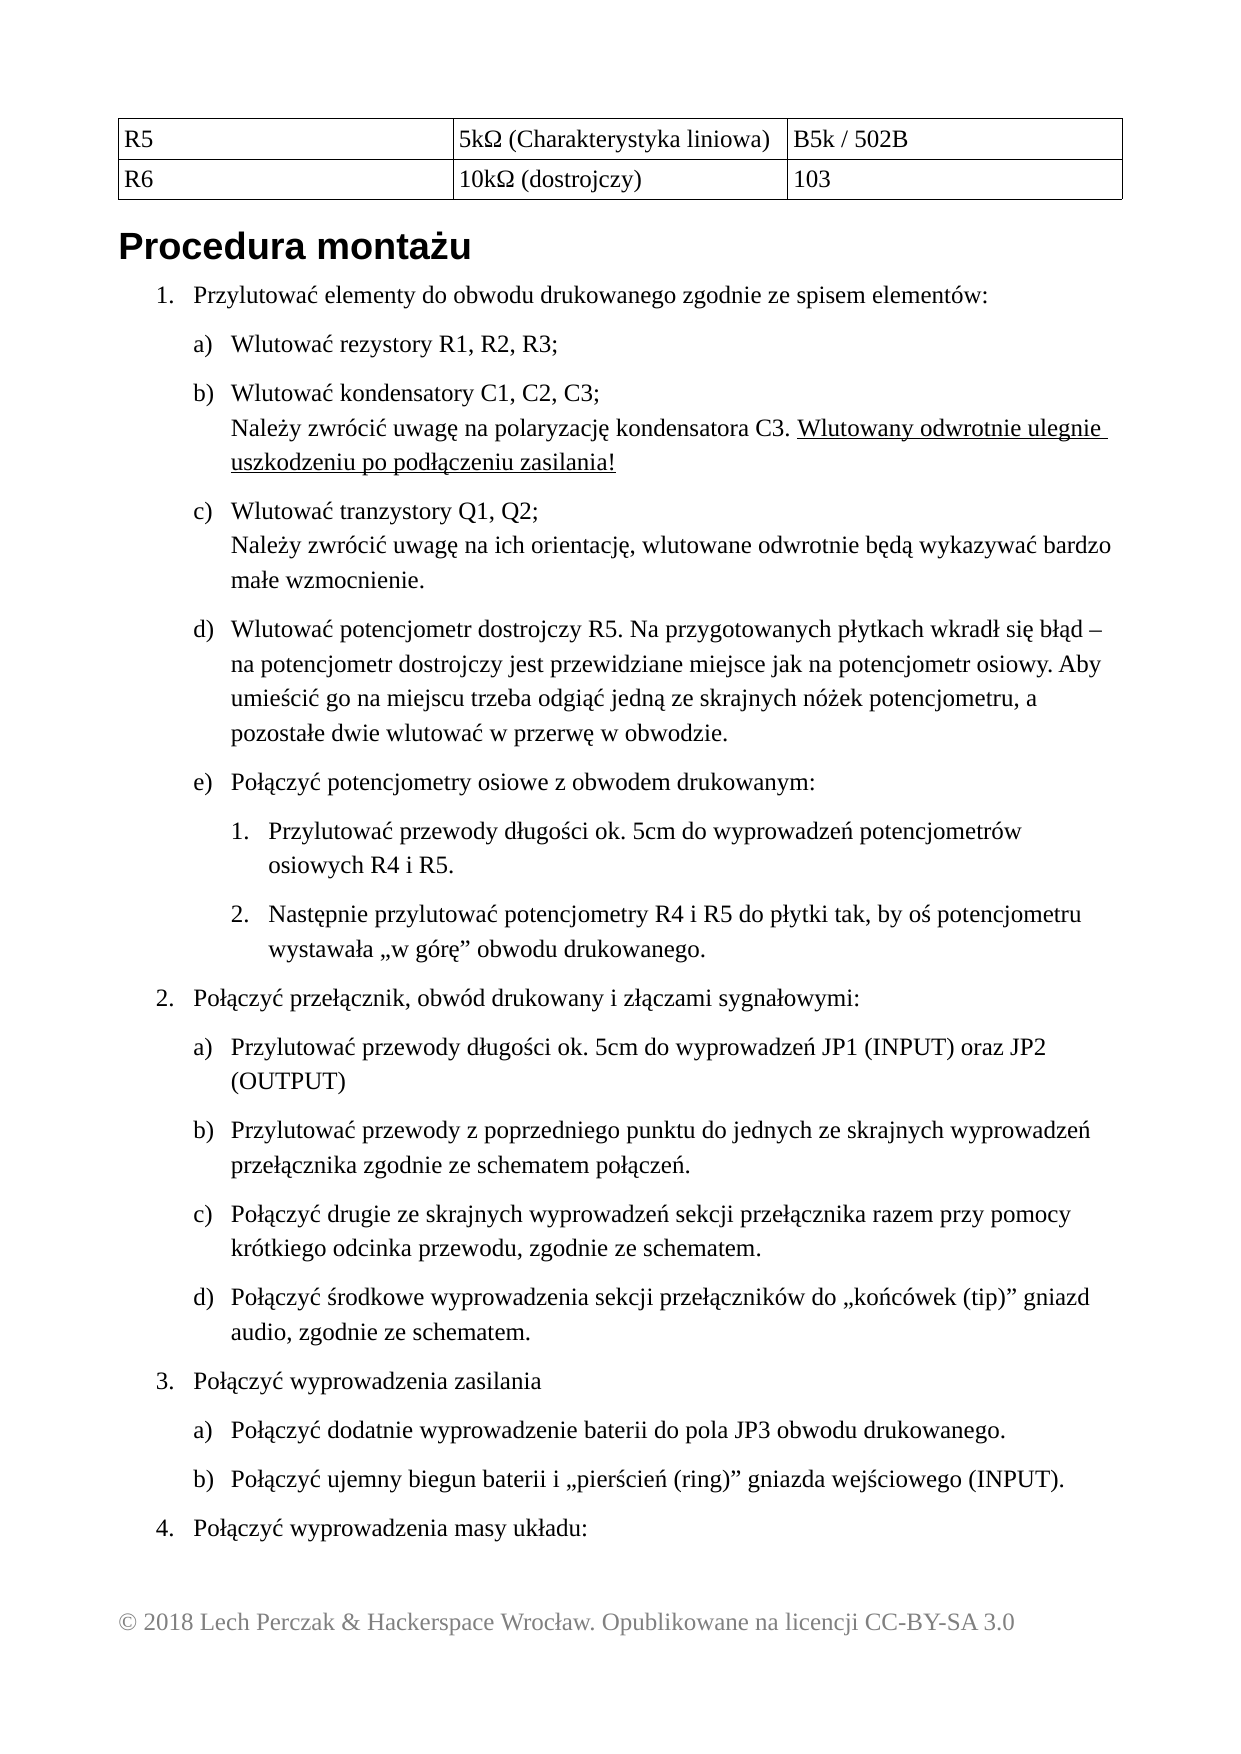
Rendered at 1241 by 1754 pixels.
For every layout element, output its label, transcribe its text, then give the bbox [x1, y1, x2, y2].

table_cell 103 [788, 160, 1122, 199]
list Przylutować przewody długości ok. 5cm do wyprowadzeń JP1 (INPUT) oraz JP2 (OUTPUT) [193, 1032, 1122, 1095]
table_cell 5kΩ (Charakterystyka liniowa) [454, 119, 787, 158]
table_cell R6 [119, 160, 453, 199]
list Połączyć ujemny biegun baterii i „pierścień (ring)” gniazda wejściowego (INPUT). [193, 1464, 1122, 1493]
list Przylutować przewody długości ok. 5cm do wyprowadzeń potencjometrów osiowych R4 i R5. [231, 816, 1122, 879]
list Połączyć środkowe wyprowadzenia sekcji przełączników do „końcówek (tip)” gniazd audio, zgodnie ze schematem. [193, 1282, 1122, 1346]
list Wlutować rezystory R1, R2, R3; [193, 329, 1122, 358]
list Połączyć drugie ze skrajnych wyprowadzeń sekcji przełącznika razem przy pomocy krótkiego odcinka przewodu, zgodnie ze schematem. [193, 1199, 1122, 1262]
table_cell B5k / 502B [788, 119, 1122, 158]
list Przylutować przewody z poprzedniego punktu do jednych ze skrajnych wyprowadzeń przełącznika zgodnie ze schematem połączeń. [193, 1115, 1122, 1179]
table_cell R5 [119, 119, 453, 158]
list Wlutować tranzystory Q1, Q2; Należy zwrócić uwagę na ich orientację, wlutowane odwrotnie będą wykazywać bardzo małe wzmocnienie. [193, 496, 1122, 594]
list Następnie przylutować potencjometry R4 i R5 do płytki tak, by oś potencjometru wystawała „w górę” obwodu drukowanego. [231, 899, 1122, 962]
list Połączyć potencjometry osiowe z obwodem drukowanym: [193, 767, 1122, 795]
list Połączyć dodatnie wyprowadzenie baterii do pola JP3 obwodu drukowanego. [193, 1415, 1122, 1444]
list Połączyć wyprowadzenia masy układu: [156, 1513, 1122, 1542]
list Wlutować kondensatory C1, C2, C3; Należy zwrócić uwagę na polaryzację kondensatora C3. Wlutowany odwrotnie ulegnie uszkodzeniu po podłączeniu zasilania! [193, 378, 1122, 476]
list Połączyć wyprowadzenia zasilania [156, 1366, 1122, 1395]
list Wlutować potencjometr dostrojczy R5. Na przygotowanych płytkach wkradł się błąd – na potencjometr dostrojczy jest przewidziane miejsce jak na potencjometr osiowy. Aby umieścić go na miejscu trzeba odgiąć jedną ze skrajnych nóżek potencjometru, a pozostałe dwie wlutować w przerwę w obwodzie. [193, 614, 1122, 746]
table_cell 10kΩ (dostrojczy) [454, 160, 787, 199]
subtitle Procedura montażu [118, 224, 1122, 267]
list Połączyć przełącznik, obwód drukowany i złączami sygnałowymi: [156, 983, 1122, 1012]
list Przylutować elementy do obwodu drukowanego zgodnie ze spisem elementów: [156, 280, 1122, 309]
